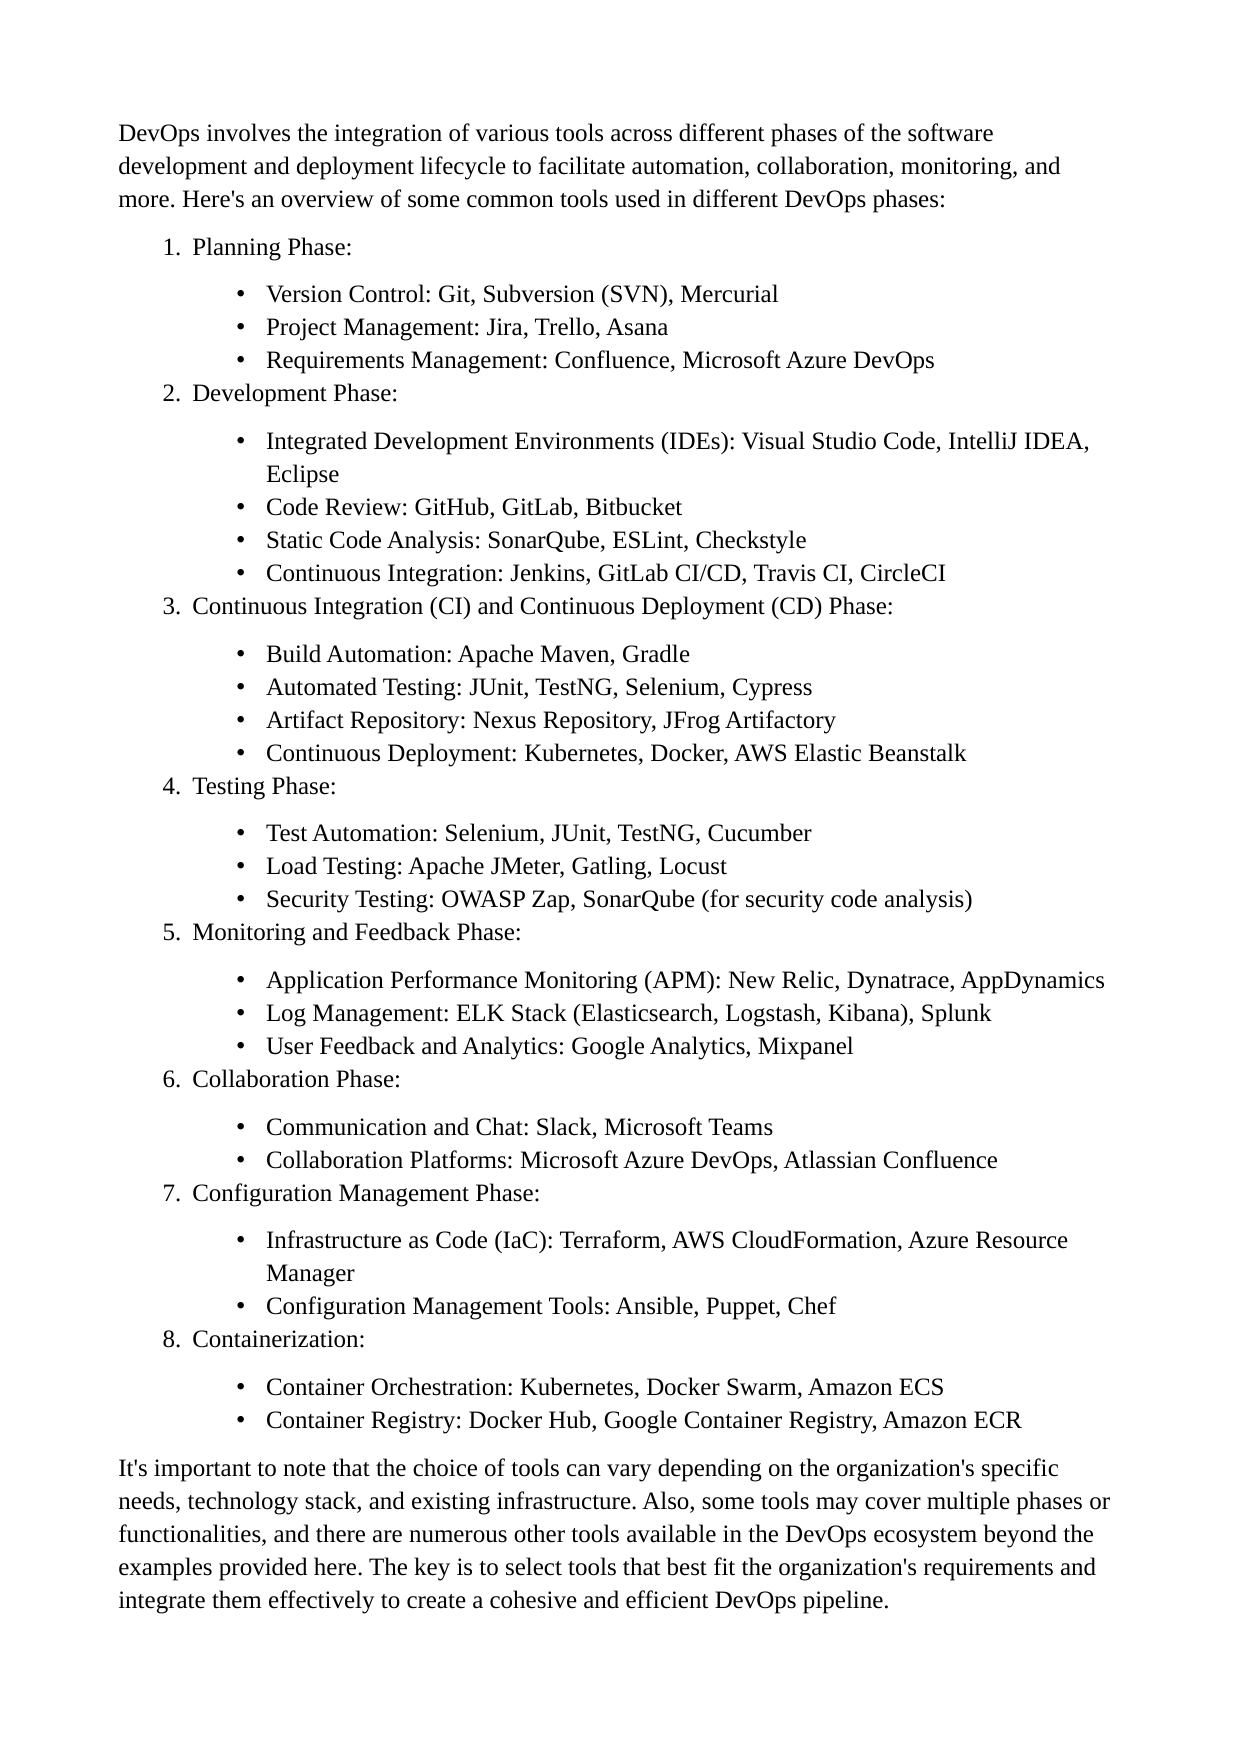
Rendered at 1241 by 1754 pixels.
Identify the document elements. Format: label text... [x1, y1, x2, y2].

list Requirements Management: Confluence, Microsoft Azure DevOps [236, 345, 1122, 374]
list Integrated Development Environments (IDEs): Visual Studio Code, IntelliJ IDEA, Eclipse [236, 426, 1122, 488]
list Collaboration Platforms: Microsoft Azure DevOps, Atlassian Confluence [236, 1145, 1122, 1173]
list Configuration Management Tools: Ansible, Puppet, Chef [236, 1291, 1122, 1320]
list Continuous Deployment: Kubernetes, Docker, AWS Elastic Beanstalk [236, 738, 1122, 767]
list Log Management: ELK Stack (Elasticsearch, Logstash, Kibana), Splunk [236, 998, 1122, 1027]
list Container Orchestration: Kubernetes, Docker Swarm, Amazon ECS [236, 1372, 1122, 1401]
list Testing Phase: [162, 771, 1122, 799]
list Artifact Repository: Nexus Repository, JFrog Artifactory [236, 705, 1122, 733]
list Version Control: Git, Subversion (SVN), Mercurial [236, 279, 1122, 308]
list Container Registry: Docker Hub, Google Container Registry, Amazon ECR [236, 1405, 1122, 1434]
list Automated Testing: JUnit, TestNG, Selenium, Cypress [236, 672, 1122, 701]
list Communication and Chat: Slack, Microsoft Teams [236, 1112, 1122, 1141]
list Project Management: Jira, Trello, Asana [236, 312, 1122, 341]
list Development Phase: [162, 378, 1122, 407]
list Static Code Analysis: SonarQube, ESLint, Checkstyle [236, 525, 1122, 554]
list Application Performance Monitoring (APM): New Relic, Dynatrace, AppDynamics [236, 965, 1122, 994]
text DevOps involves the integration of various tools across different phases of the software development and deployment lifecycle to facilitate automation, collaboration, monitoring, and more. Here's an overview of some common tools used in different DevOps phases: [118, 118, 1122, 213]
list Code Review: GitHub, GitLab, Bitbucket [236, 492, 1122, 521]
list Infrastructure as Code (IaC): Terraform, AWS CloudFormation, Azure Resource Manager [236, 1225, 1122, 1287]
list Build Automation: Apache Maven, Gradle [236, 639, 1122, 667]
list Security Testing: OWASP Zap, SonarQube (for security code analysis) [236, 884, 1122, 913]
list Planning Phase: [162, 232, 1122, 261]
list Continuous Integration (CI) and Continuous Deployment (CD) Phase: [162, 591, 1122, 620]
list Test Automation: Selenium, JUnit, TestNG, Cucumber [236, 818, 1122, 847]
text It's important to note that the choice of tools can vary depending on the organization's specific needs, technology stack, and existing infrastructure. Also, some tools may cover multiple phases or functionalities, and there are numerous other tools available in the DevOps ecosystem beyond the examples provided here. The key is to select tools that best fit the organization's requirements and integrate them effectively to create a cohesive and efficient DevOps pipeline. [118, 1453, 1122, 1613]
list Monitoring and Feedback Phase: [162, 917, 1122, 946]
list User Feedback and Analytics: Google Analytics, Mixpanel [236, 1031, 1122, 1060]
list Continuous Integration: Jenkins, GitLab CI/CD, Travis CI, CircleCI [236, 558, 1122, 587]
list Load Testing: Apache JMeter, Gatling, Locust [236, 851, 1122, 880]
list Configuration Management Phase: [162, 1178, 1122, 1207]
list Collaboration Phase: [162, 1064, 1122, 1093]
list Containerization: [162, 1324, 1122, 1353]
